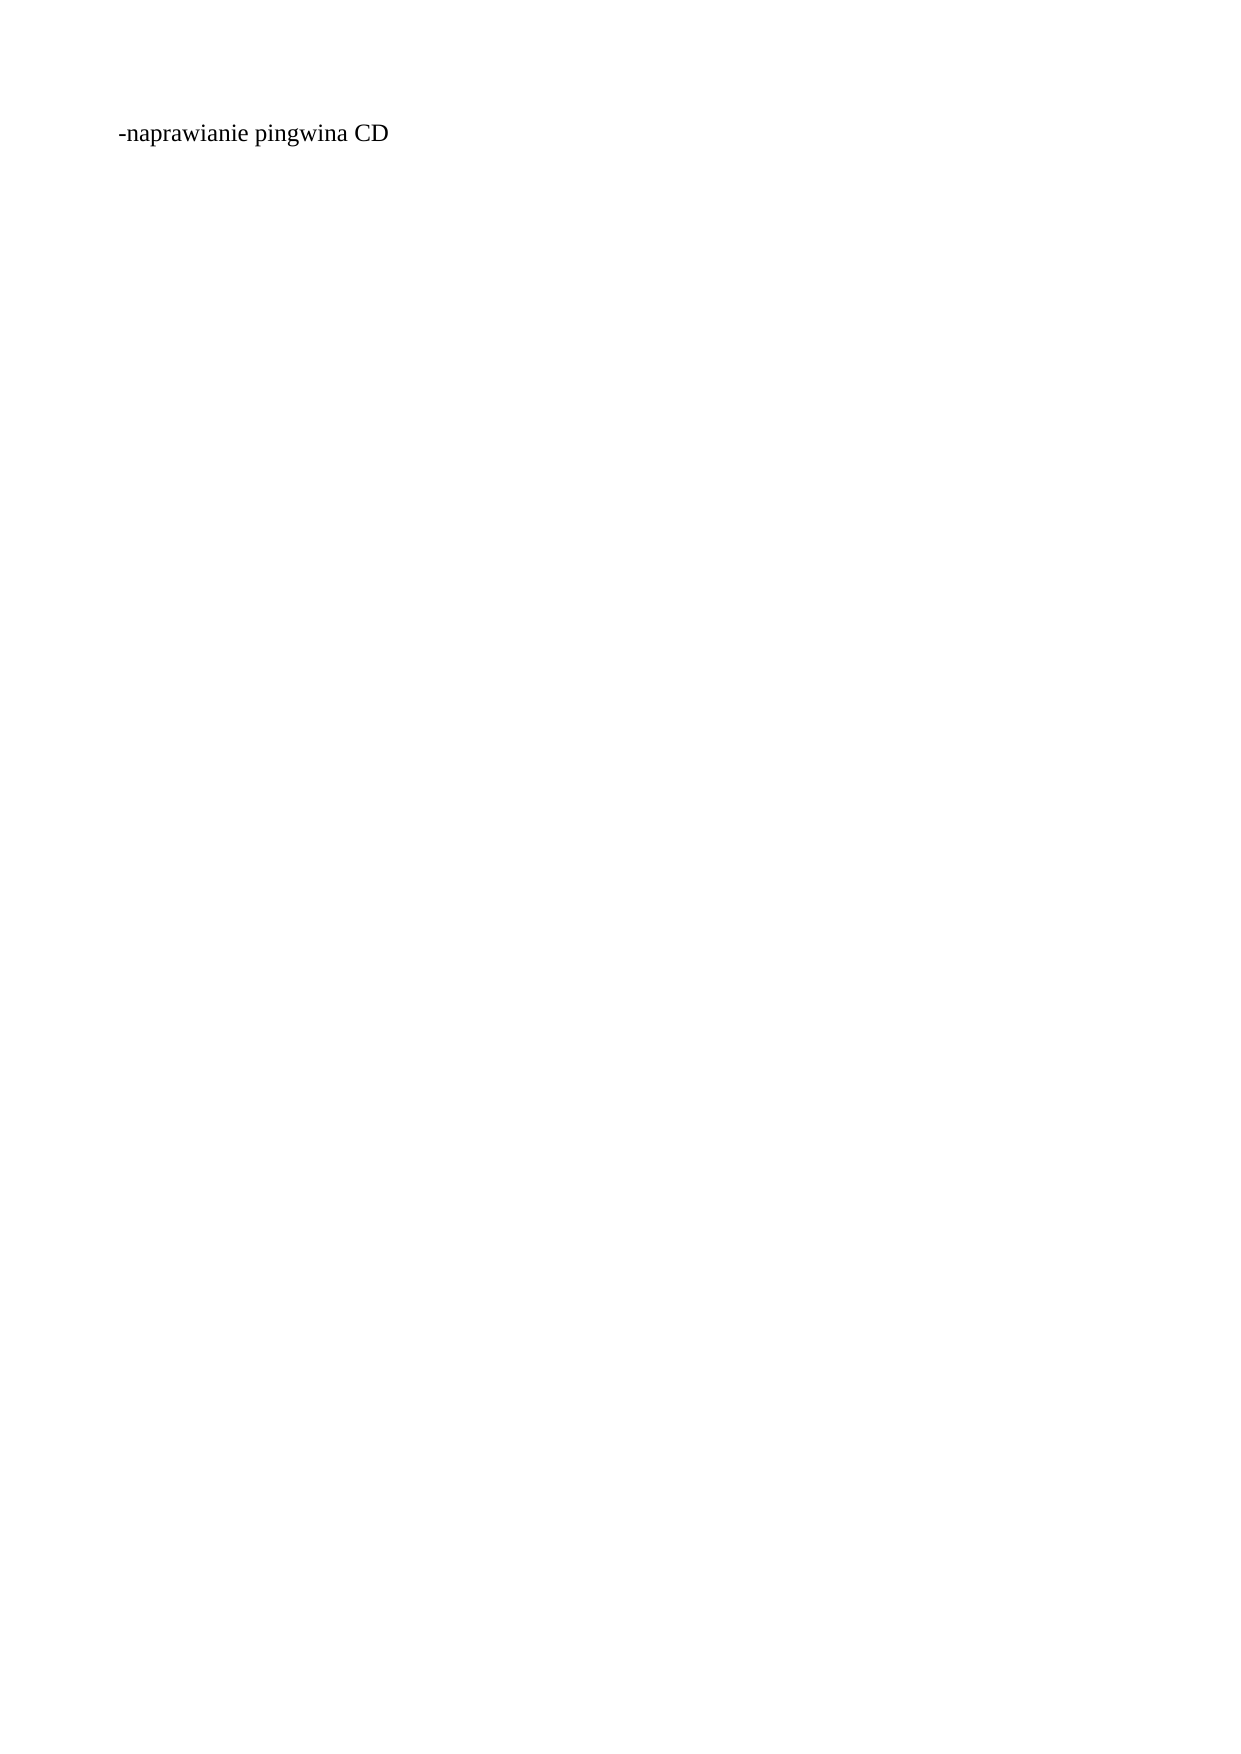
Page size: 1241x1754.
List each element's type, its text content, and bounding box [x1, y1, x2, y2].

text -naprawianie pingwina CD [118, 118, 1122, 147]
